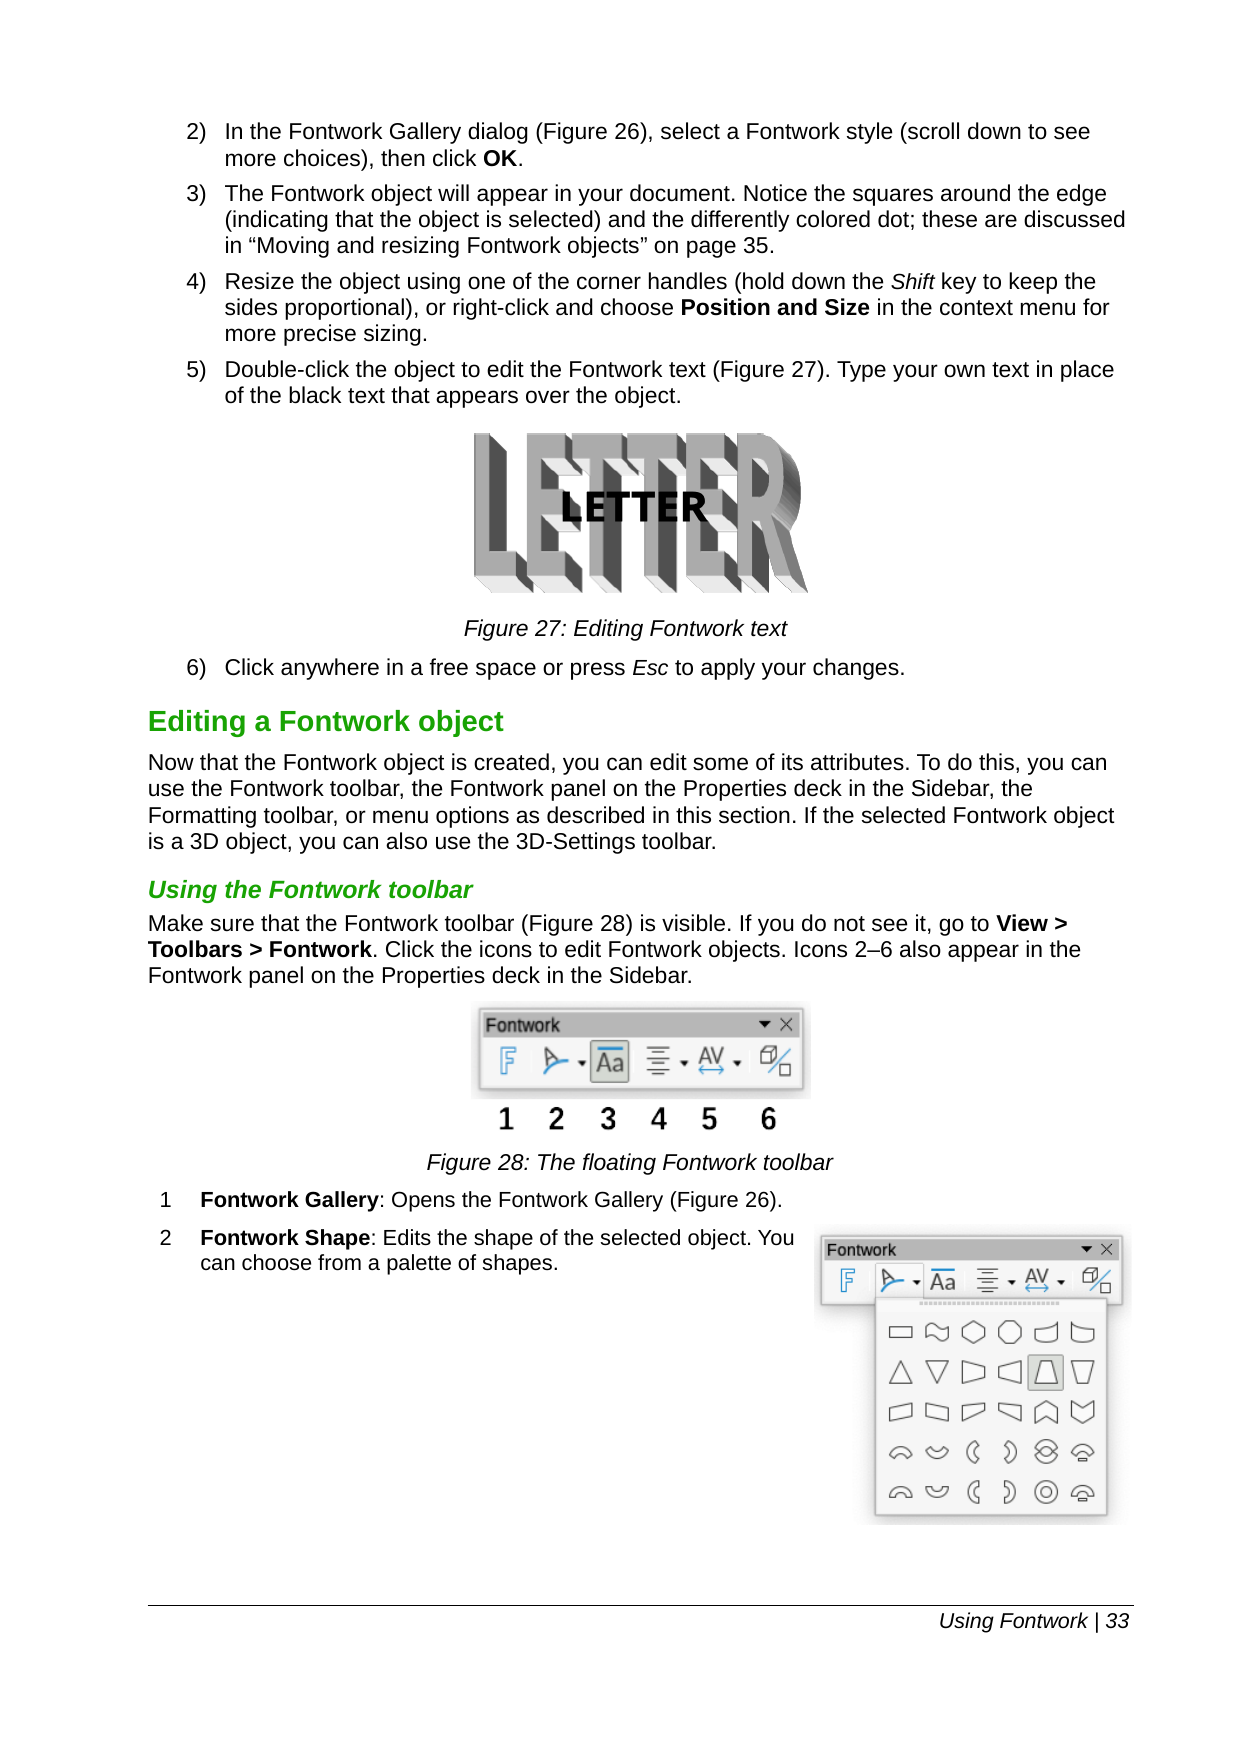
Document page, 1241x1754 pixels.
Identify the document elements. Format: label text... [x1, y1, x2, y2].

text Figure 28: The floating Fontwork toolbar [426, 1149, 855, 1175]
list In the Fontwork Gallery dialog (Figure 26), select a Fontwork style (scroll down to see more choices), then click OK. [207, 118, 1134, 171]
table_cell 2 [148, 1225, 200, 1559]
subtitle Using the Fontwork toolbar [148, 875, 1134, 904]
list Resize the object using one of the corner handles (hold down the Shift key to keep the sides proportional), or right-click and choose Position and Size in the context menu for more precise sizing. [207, 268, 1134, 347]
picture [463, 420, 819, 604]
picture [814, 1224, 1132, 1525]
text Figure 27: Editing Fontwork text [463, 615, 818, 642]
table_header 1 [148, 1187, 200, 1225]
list Double-click the object to edit the Fontwork text (Figure 27). Type your own text in place of the black text that appears over the object. [207, 356, 1134, 408]
text Make sure that the Fontwork toolbar (Figure 28) is visible. If you do not see it, go to View > Toolbars > Fontwork. Click the icons to edit Fontwork objects. Icons 2–6 also appear in the Fontwork panel on the Properties deck in the Sidebar. [148, 909, 1134, 989]
table_header [814, 1187, 1134, 1225]
table_header Fontwork Gallery: Opens the Fontwork Gallery (Figure 26). [200, 1187, 814, 1225]
subtitle Editing a Fontwork object [148, 703, 1134, 737]
table_cell Fontwork Shape: Edits the shape of the selected object. You can choose from a palette of shapes. [200, 1225, 814, 1559]
list The Fontwork object will appear in your document. Notice the squares around the edge (indicating that the object is selected) and the differently colored dot; these are discussed in “Moving and resizing Fontwork objects” on page 35. [207, 180, 1134, 259]
text Now that the Fontwork object is created, you can edit some of its attributes. To do this, you can use the Fontwork toolbar, the Fontwork panel on the Properties deck in the Sidebar, the Formatting toolbar, or menu options as described in this section. If the selected Fontwork object is a 3D object, you can also use the 3D-Settings toolbar. [148, 749, 1134, 854]
list Click anywhere in a free space or press Esc to apply your changes. [207, 653, 1134, 680]
table_cell [814, 1225, 1134, 1559]
picture [470, 1001, 811, 1131]
